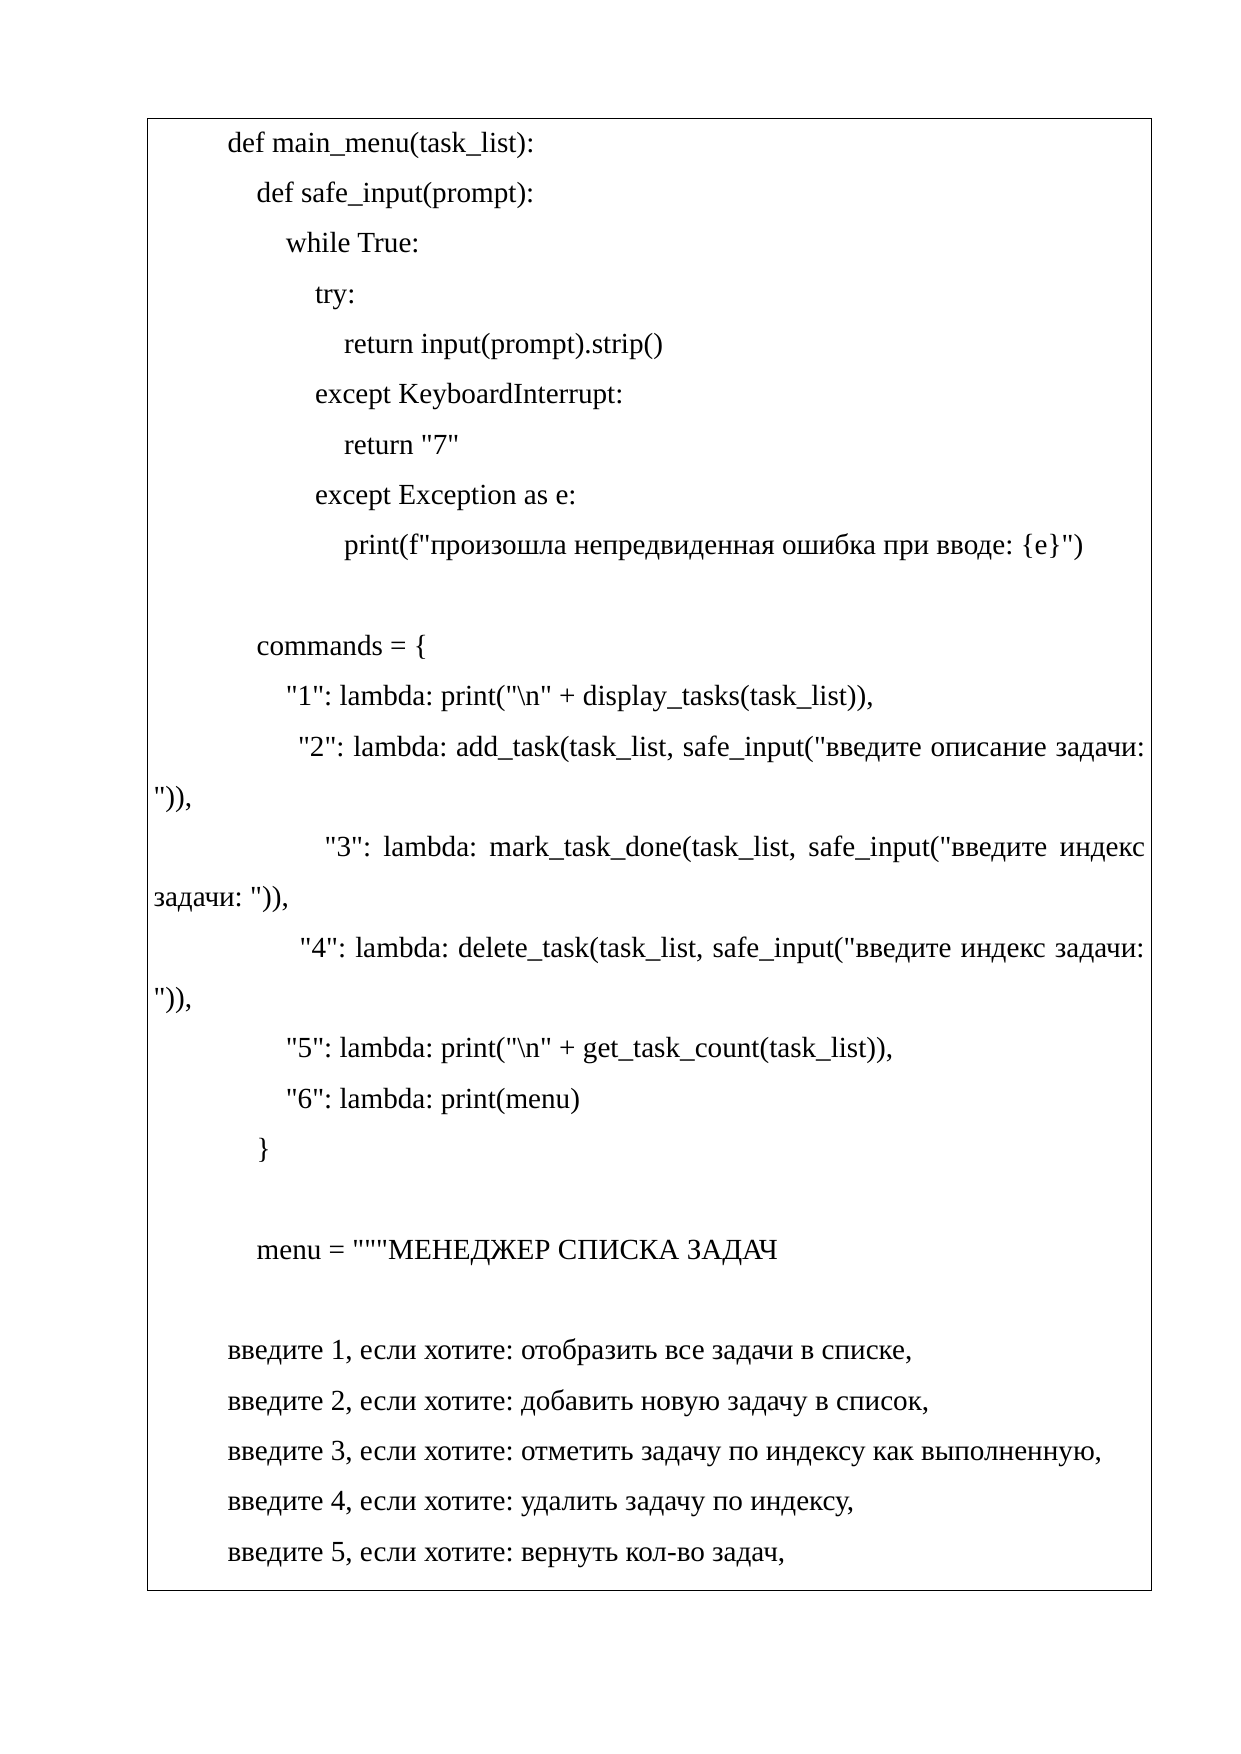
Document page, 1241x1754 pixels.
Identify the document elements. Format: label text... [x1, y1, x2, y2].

table_header def main_menu(task_list): def safe_input(prompt): while True: try: return input(prompt).strip() except KeyboardInterrupt: return "7" except Exception as e: print(f"произошла непредвиденная ошибка при вводе: {e}") commands = { "1": lambda: print("\n" + display_tasks(task_list)), "2": lambda: add_task(task_list, safe_input("введите описание задачи: ")), "3": lambda: mark_task_done(task_list, safe_input("введите индекс задачи: ")), "4": lambda: delete_task(task_list, safe_input("введите индекс задачи: ")), "5": lambda: print("\n" + get_task_count(task_list)), "6": lambda: print(menu) } menu = """МЕНЕДЖЕР СПИСКА ЗАДАЧ введите 1, если хотите: отобразить все задачи в списке, введите 2, если хотите: добавить новую задачу в список, введите 3, если хотите: отметить задачу по индексу как выполненную, введите 4, если хотите: удалить задачу по индексу, введите 5, если хотите: вернуть кол-во задач, [148, 119, 1151, 1589]
